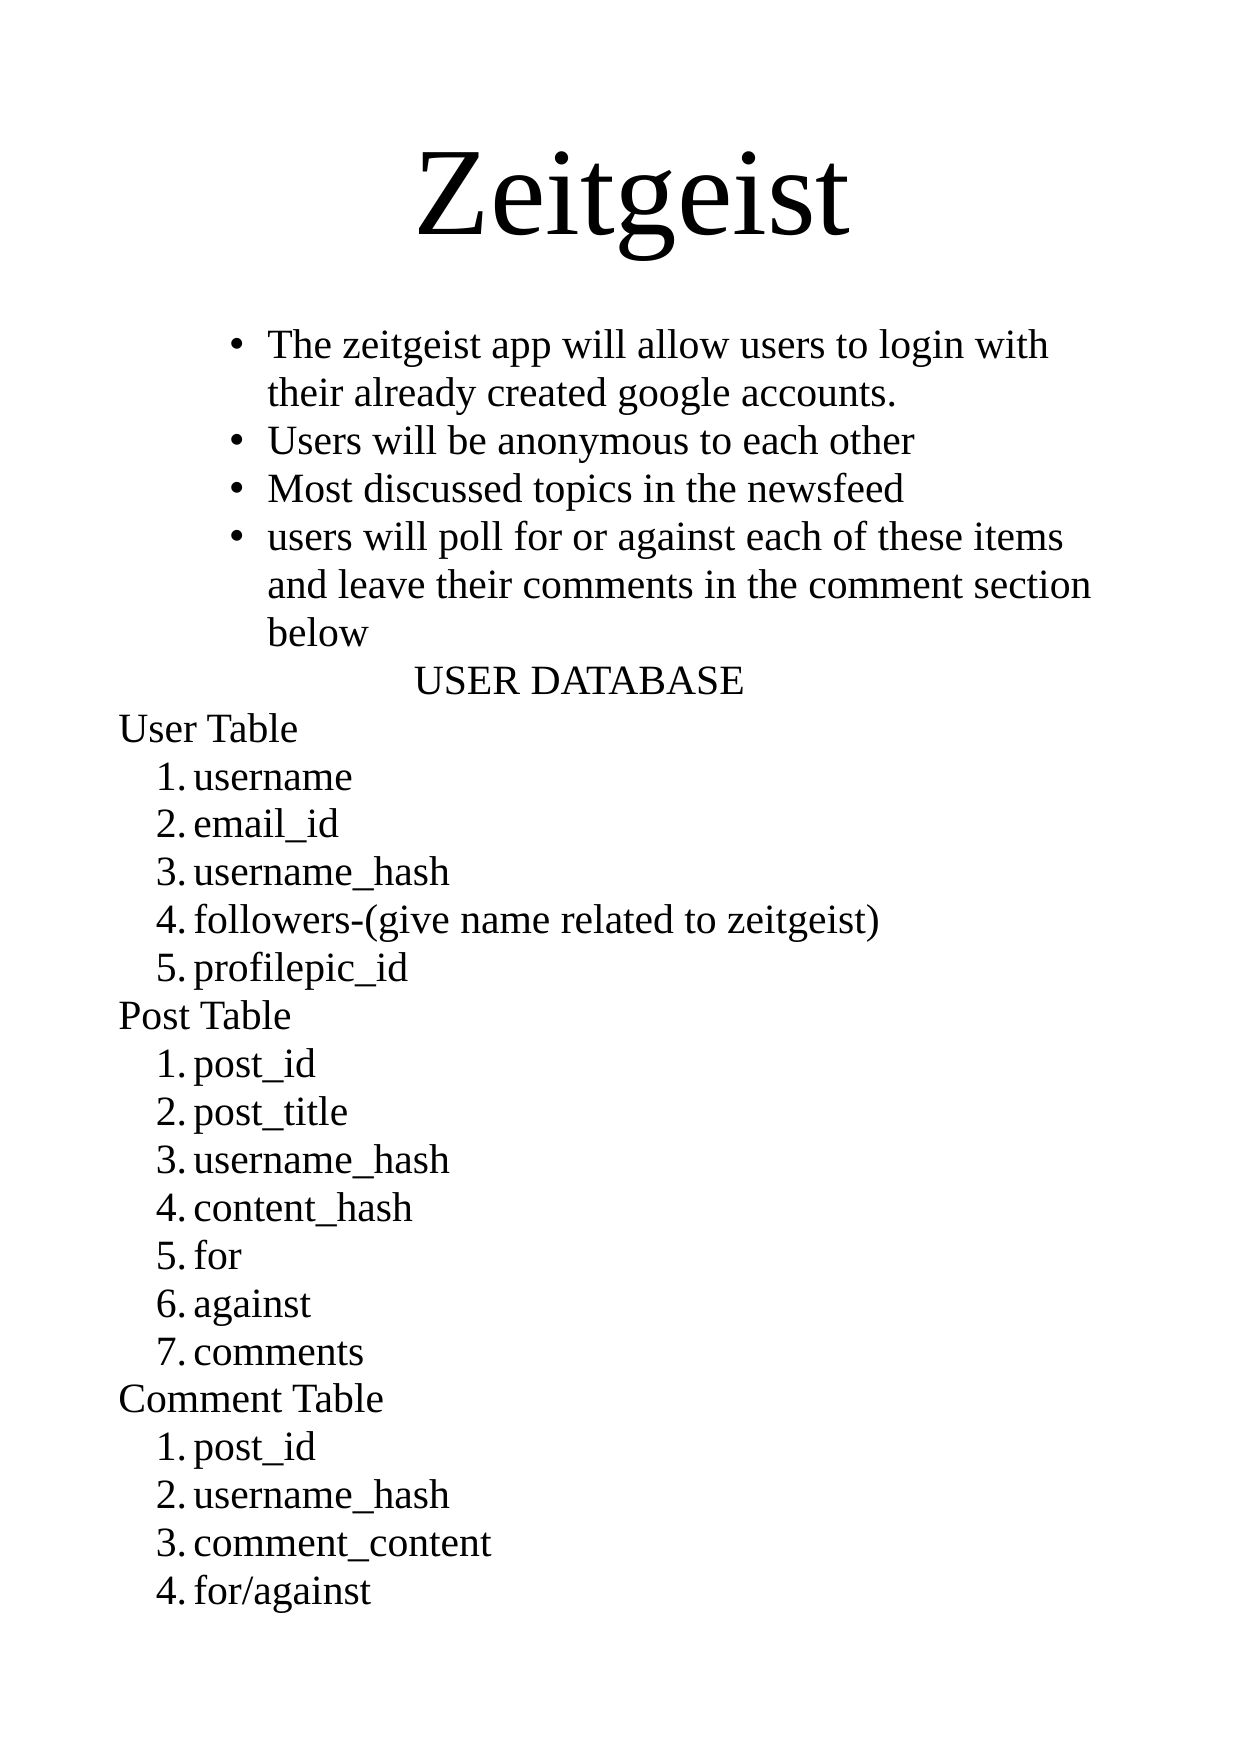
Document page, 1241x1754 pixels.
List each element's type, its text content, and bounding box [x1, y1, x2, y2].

list comments [156, 1326, 1122, 1374]
text Post Table [118, 991, 1122, 1038]
list username_hash [156, 1470, 1122, 1518]
list username [156, 751, 1122, 799]
list post_title [156, 1086, 1122, 1134]
list Most discussed topics in the newsfeed [229, 463, 1122, 511]
list for/against [156, 1566, 1122, 1613]
list users will poll for or against each of these items and leave their comments in the comment section below [229, 511, 1122, 655]
text Comment Table [118, 1374, 1122, 1422]
list username_hash [156, 847, 1122, 895]
list username_hash [156, 1134, 1122, 1182]
list comment_content [156, 1518, 1122, 1566]
text USER DATABASE [118, 655, 1122, 703]
list post_id [156, 1422, 1122, 1470]
text Zeitgeist [118, 118, 1122, 262]
list for [156, 1230, 1122, 1278]
list against [156, 1278, 1122, 1326]
list content_hash [156, 1182, 1122, 1230]
list The zeitgeist app will allow users to login with their already created google accounts. [229, 319, 1122, 415]
list Users will be anonymous to each other [229, 415, 1122, 463]
list followers-(give name related to zeitgeist) [156, 895, 1122, 943]
list profilepic_id [156, 943, 1122, 991]
list post_id [156, 1038, 1122, 1086]
list email_id [156, 799, 1122, 847]
text User Table [118, 703, 1122, 751]
